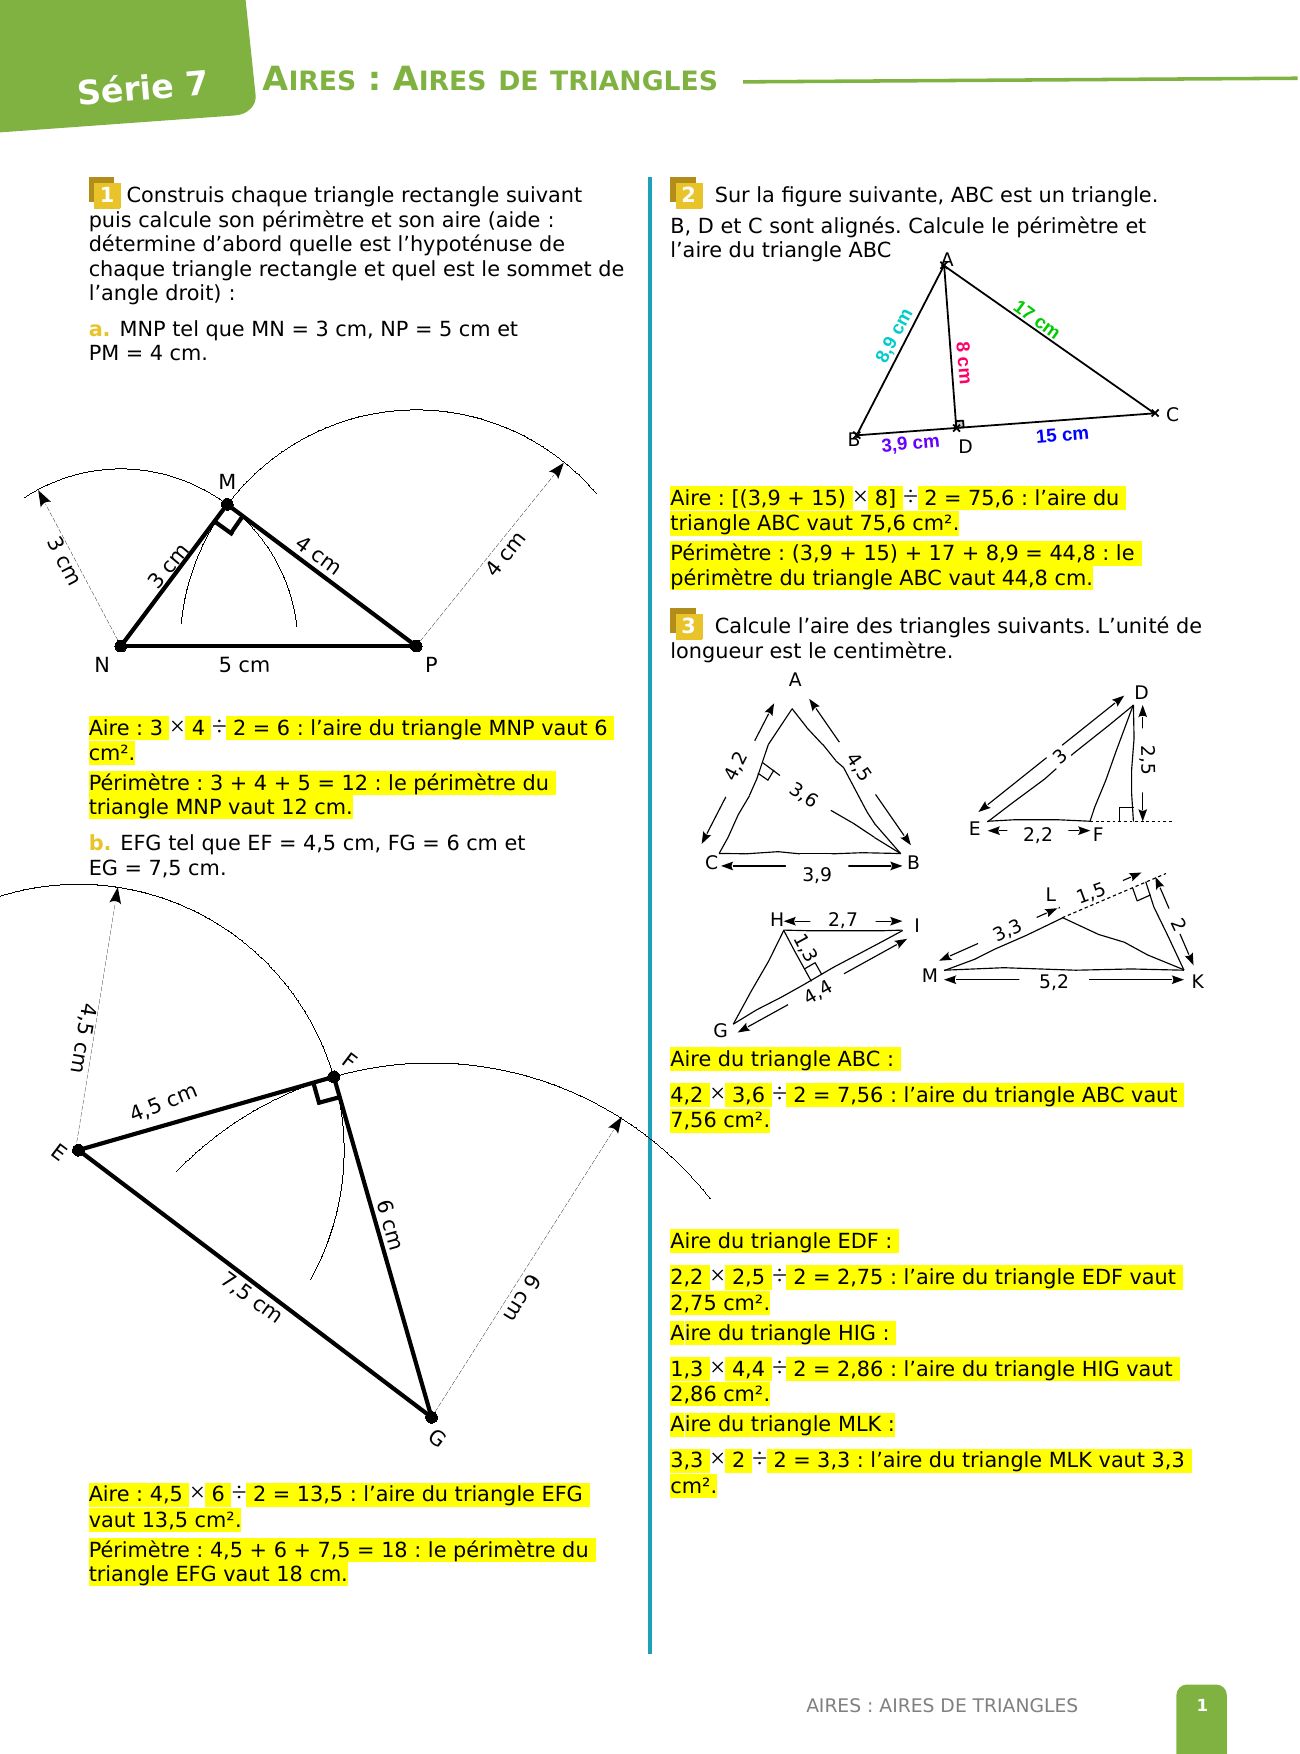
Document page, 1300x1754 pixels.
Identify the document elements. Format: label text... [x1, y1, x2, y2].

subtitle Aire : [(3,9 + 15) × 8] ÷ 2 = 75,6 : l’aire du triangle ABC vaut 75,6 cm². [670, 480, 1205, 536]
subtitle 2,2 × 2,5 ÷ 2 = 2,75 : l’aire du triangle EDF vaut 2,75 cm². [670, 1259, 1205, 1315]
subtitle Aire du triangle MLK : [670, 1412, 1205, 1437]
subtitle 4,2 × 3,6 ÷ 2 = 7,56 : l’aire du triangle ABC vaut 7,56 cm². [670, 1077, 1205, 1133]
subtitle Aire du triangle HIG : [896, 1321, 1205, 1345]
subtitle 3,3 × 2 ÷ 2 = 3,3 : l’aire du triangle MLK vaut 3,3 cm². [670, 1443, 1205, 1498]
subtitle Sur la figure suivante, ABC est un triangle. [696, 177, 1211, 208]
list MNP tel que MN = 3 cm, NP = 5 cm et PM = 4 cm. [88, 317, 629, 366]
subtitle Périmètre : (3,9 + 15) + 17 + 8,9 = 44,8 : le périmètre du triangle ABC vaut 44,8 cm. [1093, 541, 1205, 590]
subtitle Aire : 3 × 4 ÷ 2 = 6 : l’aire du triangle MNP vaut 6 cm². [88, 710, 623, 765]
list EFG tel que EF = 4,5 cm, FG = 6 cm et EG = 7,5 cm. [88, 831, 629, 880]
subtitle Périmètre : 4,5 + 6 + 7,5 = 18 : le périmètre du triangle EFG vaut 18 cm. [348, 1538, 623, 1586]
subtitle Aire : 4,5 × 6 ÷ 2 = 13,5 : l’aire du triangle EFG vaut 13,5 cm². [88, 1477, 623, 1532]
subtitle Aire du triangle EDF : [899, 1229, 1205, 1253]
subtitle B, D et C sont alignés. Calcule le périmètre et l’aire du triangle ABC [670, 214, 1205, 263]
subtitle Calcule l’aire des triangles suivants. L’uni­té de longueur est le centimètre. [670, 608, 1211, 663]
subtitle Construis chaque triangle rectangle suivant puis cal­cule son périmètre et son aire (aide : détermine d’abord quelle est l’hypoténuse de chaque triangle rec­tangle et quel est le sommet de l’angle droit) : [88, 177, 629, 305]
subtitle 1,3 × 4,4 ÷ 2 = 2,86 : l’aire du triangle HIG vaut 2,86 cm². [670, 1351, 1205, 1406]
subtitle Aire du triangle ABC : [901, 1047, 1205, 1071]
subtitle Périmètre : 3 + 4 + 5 = 12 : le périmètre du triangle MNP vaut 12 cm. [353, 771, 623, 819]
